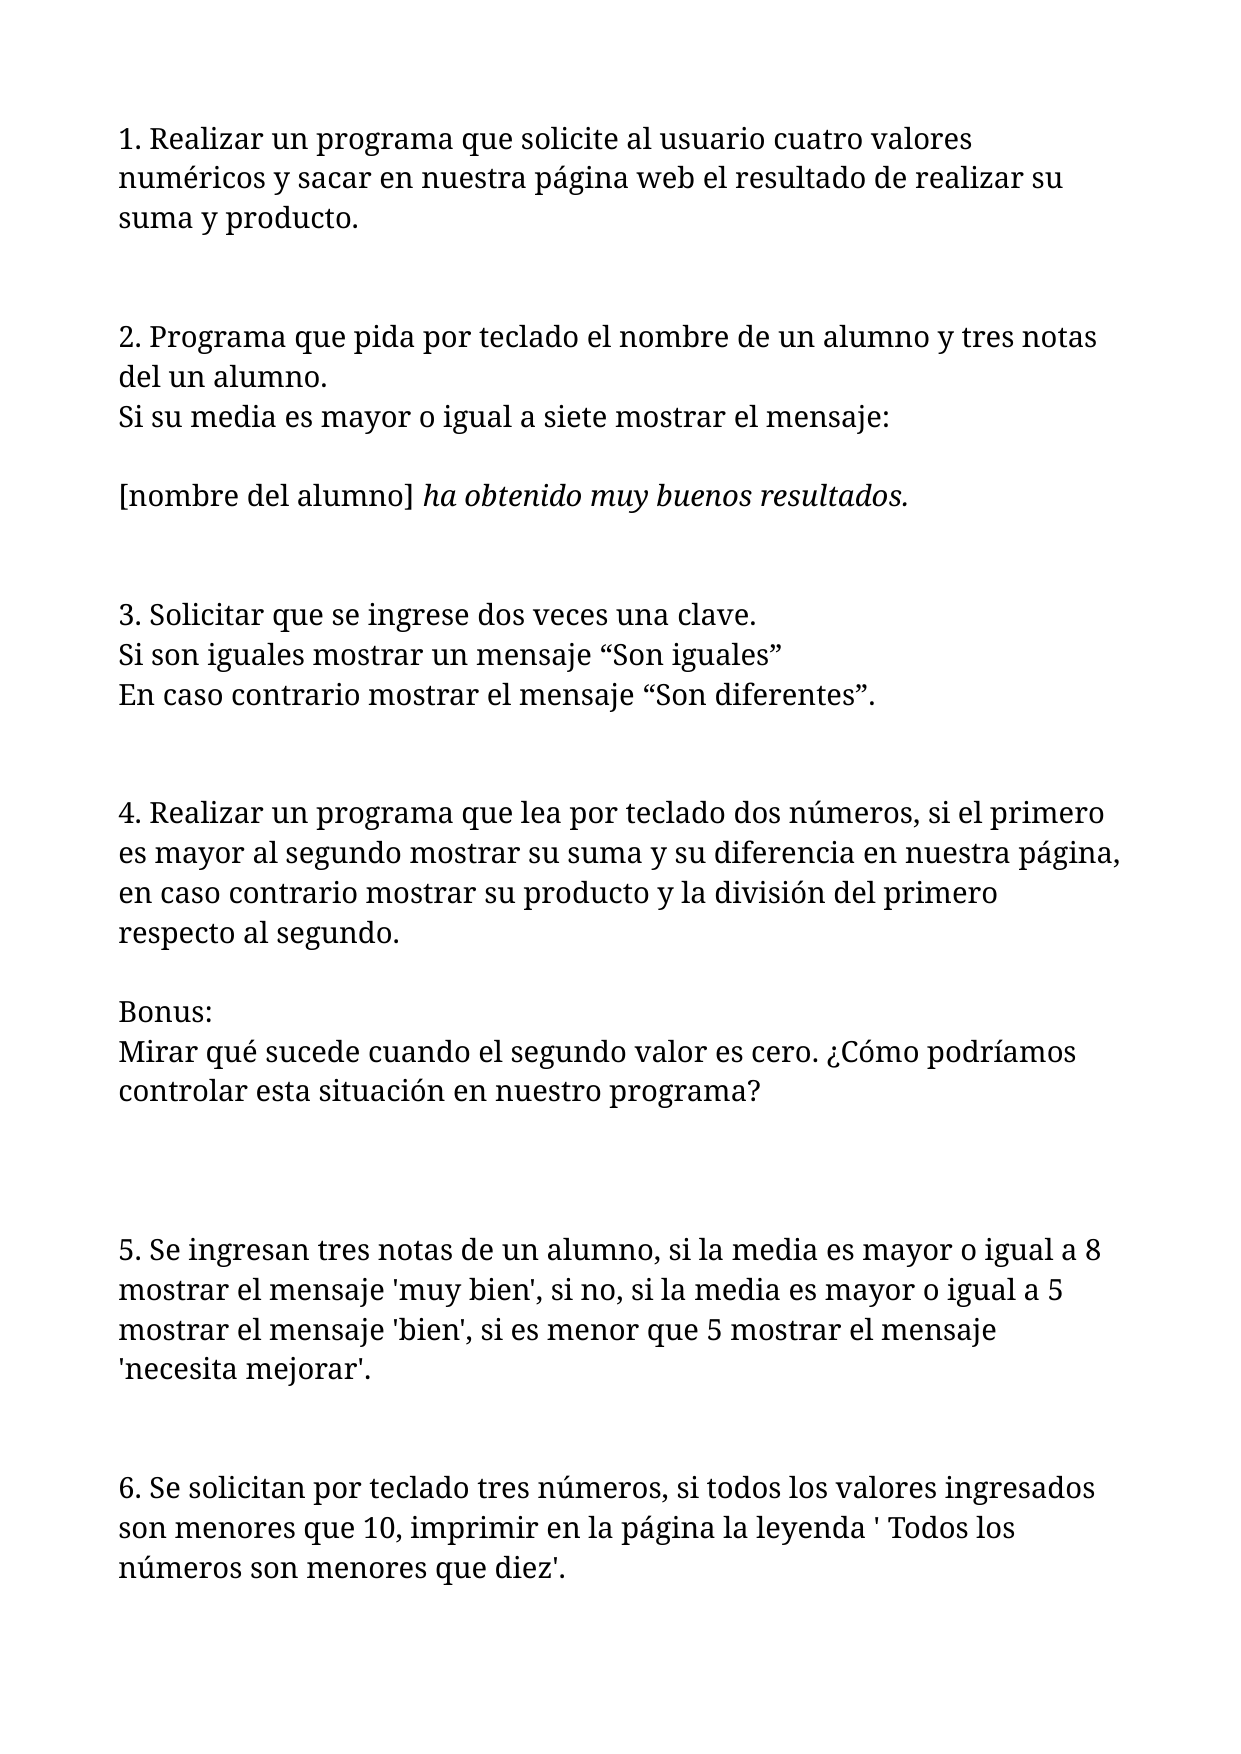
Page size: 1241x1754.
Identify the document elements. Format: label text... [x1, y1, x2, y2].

text 3. Solicitar que se ingrese dos veces una clave. [118, 594, 1122, 634]
text Si su media es mayor o igual a siete mostrar el mensaje: [118, 396, 1122, 436]
text 1. Realizar un programa que solicite al usuario cuatro valores numéricos y sacar en nuestra página web el resultado de realizar su suma y producto. [118, 118, 1122, 237]
text 2. Programa que pida por teclado el nombre de un alumno y tres notas del un alumno. [118, 317, 1122, 396]
text 4. Realizar un programa que lea por teclado dos números, si el primero es mayor al segundo mostrar su suma y su diferencia en nuestra página, en caso contrario mostrar su producto y la división del primero respecto al segundo. [118, 793, 1122, 952]
text [nombre del alumno] ha obtenido muy buenos resultados. [118, 475, 1122, 515]
text 6. Se solicitan por teclado tres números, si todos los valores ingresados son menores que 10, imprimir en la página la leyenda ' Todos los números son menores que diez'. [118, 1467, 1122, 1587]
text Bonus: [118, 991, 1122, 1031]
text En caso contrario mostrar el mensaje “Son diferentes”. [118, 674, 1122, 713]
text Mirar qué sucede cuando el segundo valor es cero. ¿Cómo podríamos controlar esta situación en nuestro programa? [118, 1031, 1122, 1110]
text Si son iguales mostrar un mensaje “Son iguales” [118, 634, 1122, 674]
text 5. Se ingresan tres notas de un alumno, si la media es mayor o igual a 8 mostrar el mensaje 'muy bien', si no, si la media es mayor o igual a 5 mostrar el mensaje 'bien', si es menor que 5 mostrar el mensaje 'necesita mejorar'. [118, 1229, 1122, 1388]
